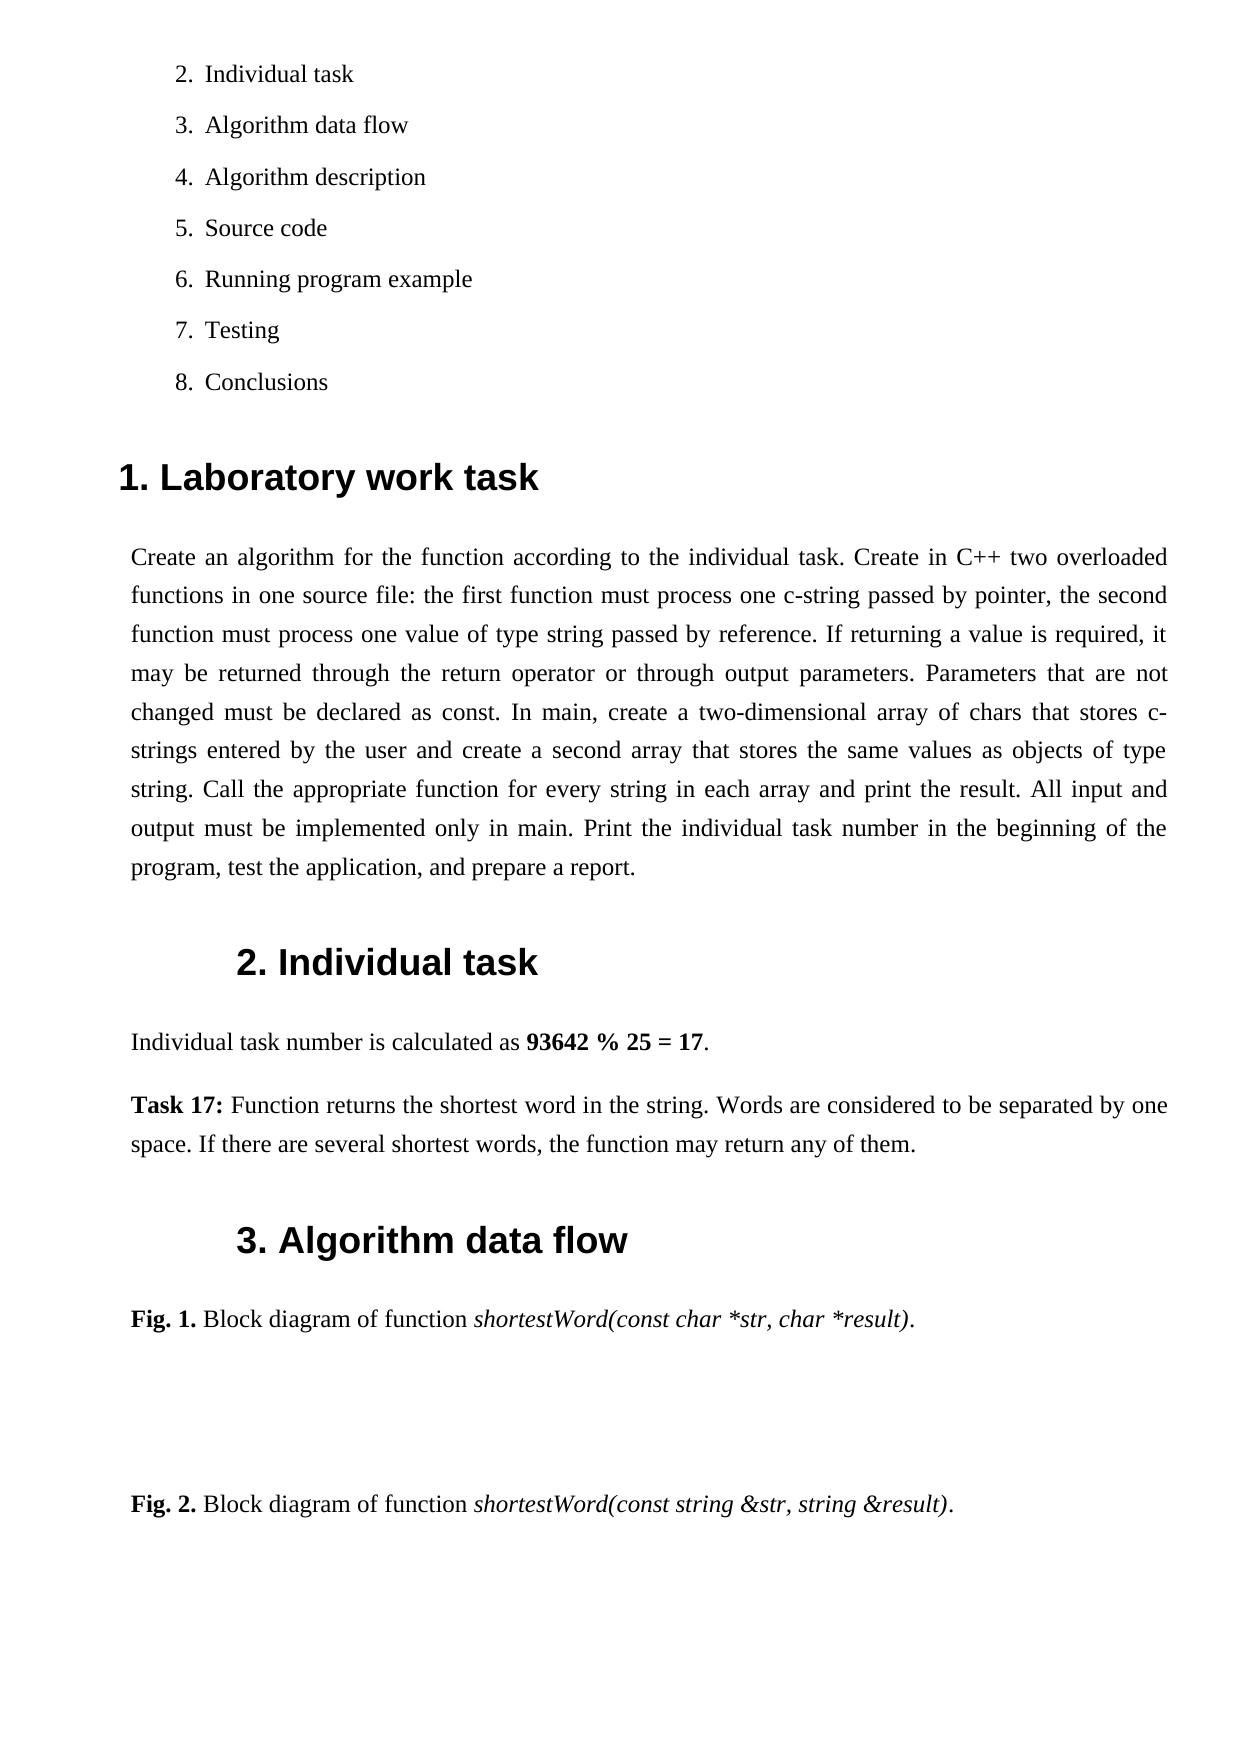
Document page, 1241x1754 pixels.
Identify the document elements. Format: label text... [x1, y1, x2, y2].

list Individual task [175, 59, 1169, 88]
list Running program example [175, 264, 1169, 293]
text Create an algorithm for the function according to the individual task. Create in C++ two overloaded functions in one source file: the first function must process one c-string passed by pointer, the second function must process one value of type string passed by reference. If returning a value is required, it may be returned through the return operator or through output parameters. Parameters that are not changed must be declared as const. In main, create a two-dimensional array of chars that stores c-strings entered by the user and create a second array that stores the same values as objects of type string. Call the appropriate function for every string in each array and print the result. All input and output must be implemented only in main. Print the individual task number in the beginning of the program, test the application, and prepare a report. [131, 542, 1169, 880]
list Algorithm data flow [175, 110, 1169, 139]
list Source code [175, 213, 1169, 242]
subtitle 3. Algorithm data flow [236, 1218, 1063, 1261]
text Individual task number is calculated as 93642 % 25 = 17. [131, 1027, 1169, 1055]
text Fig. 1. Block diagram of function shortestWord(const char *str, char *result). [131, 1304, 1169, 1333]
list Testing [175, 315, 1169, 344]
subtitle 1. Laboratory work task [118, 455, 1181, 498]
text Fig. 2. Block diagram of function shortestWord(const string &str, string &result). [131, 1489, 1169, 1518]
list Algorithm description [175, 162, 1169, 190]
list Conclusions [175, 367, 1169, 395]
text Task 17: Function returns the shortest word in the string. Words are considered to be separated by one space. If there are several shortest words, the function may return any of them. [131, 1090, 1169, 1158]
subtitle 2. Individual task [236, 940, 1063, 983]
